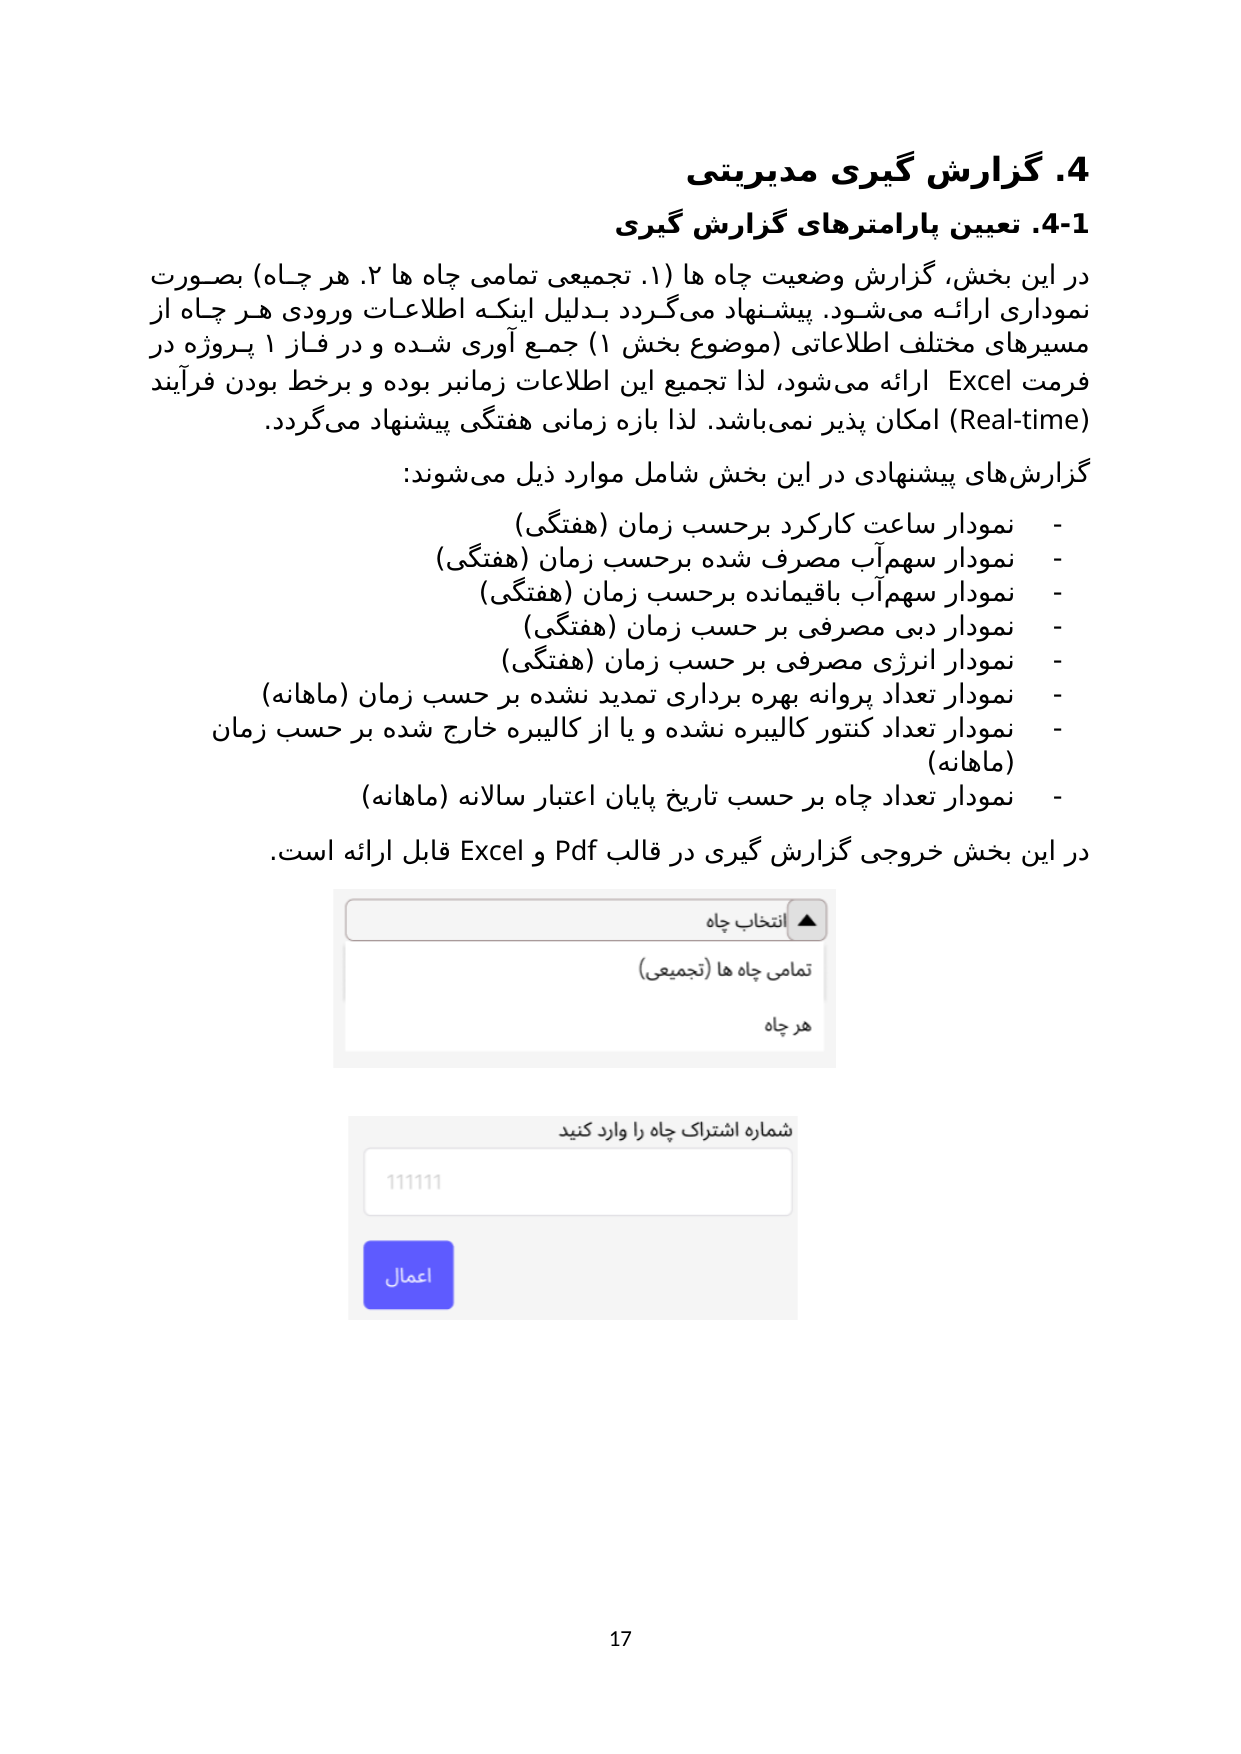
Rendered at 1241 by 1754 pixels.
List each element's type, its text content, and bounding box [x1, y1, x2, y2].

list نمودار انرژی مصرفی بر حسب زمان (هفتگی) [150, 644, 1053, 676]
text در این بخش خروجی گزارش گیری در قالب Pdf و Excel قابل ارائه است. [150, 831, 1090, 868]
text در این بخش، گزارش وضعیت چاه ها (۱. تجمیعی تمامی چاه ها ۲. هر چاه) بصورت نموداری ارائه می‌شود. پیشنهاد می‌گردد بدلیل اینکه اطلاعات ورودی هر چاه از مسیرهای مختلف اطلاعاتی (موضوع بخش ۱) جمع آوری شده و در فاز ۱ پروژه در فرمت Excel ارائه می‌شود، لذا تجمیع این اطلاعات زمانبر بوده و برخط بودن فرآیند (Real-time) امکان پذیر نمی‌باشد. لذا بازه زمانی هفتگی پیشنهاد می‌گردد. [150, 259, 1090, 438]
picture [363, 1116, 801, 1323]
text 4-1. تعیین پارامترهای گزارش گیری [150, 208, 1090, 240]
list نمودار دبی مصرفی بر حسب زمان (هفتگی) [150, 610, 1053, 642]
list نمودار تعداد پروانه بهره برداری تمدید نشده بر حسب زمان (ماهانه) [150, 678, 1053, 710]
picture [348, 889, 839, 1071]
list نمودار تعداد کنتور کالیبره نشده و یا از کالیبره خارج شده بر حسب زمان (ماهانه) [150, 712, 1053, 778]
text 4. گزارش گیری مدیریتی [150, 150, 1090, 189]
list نمودار سهم‌آب مصرف شده برحسب زمان (هفتگی) [150, 542, 1053, 574]
list نمودار تعداد چاه بر حسب تاریخ پایان اعتبار سالانه (ماهانه) [150, 781, 1053, 812]
list نمودار ساعت کارکرد برحسب زمان (هفتگی) [150, 508, 1053, 539]
list نمودار سهم‌آب باقیمانده برحسب زمان (هفتگی) [150, 576, 1053, 608]
text گزارش‌های پیشنهادی در این بخش شامل موارد ذیل می‌شوند: [150, 457, 1090, 489]
